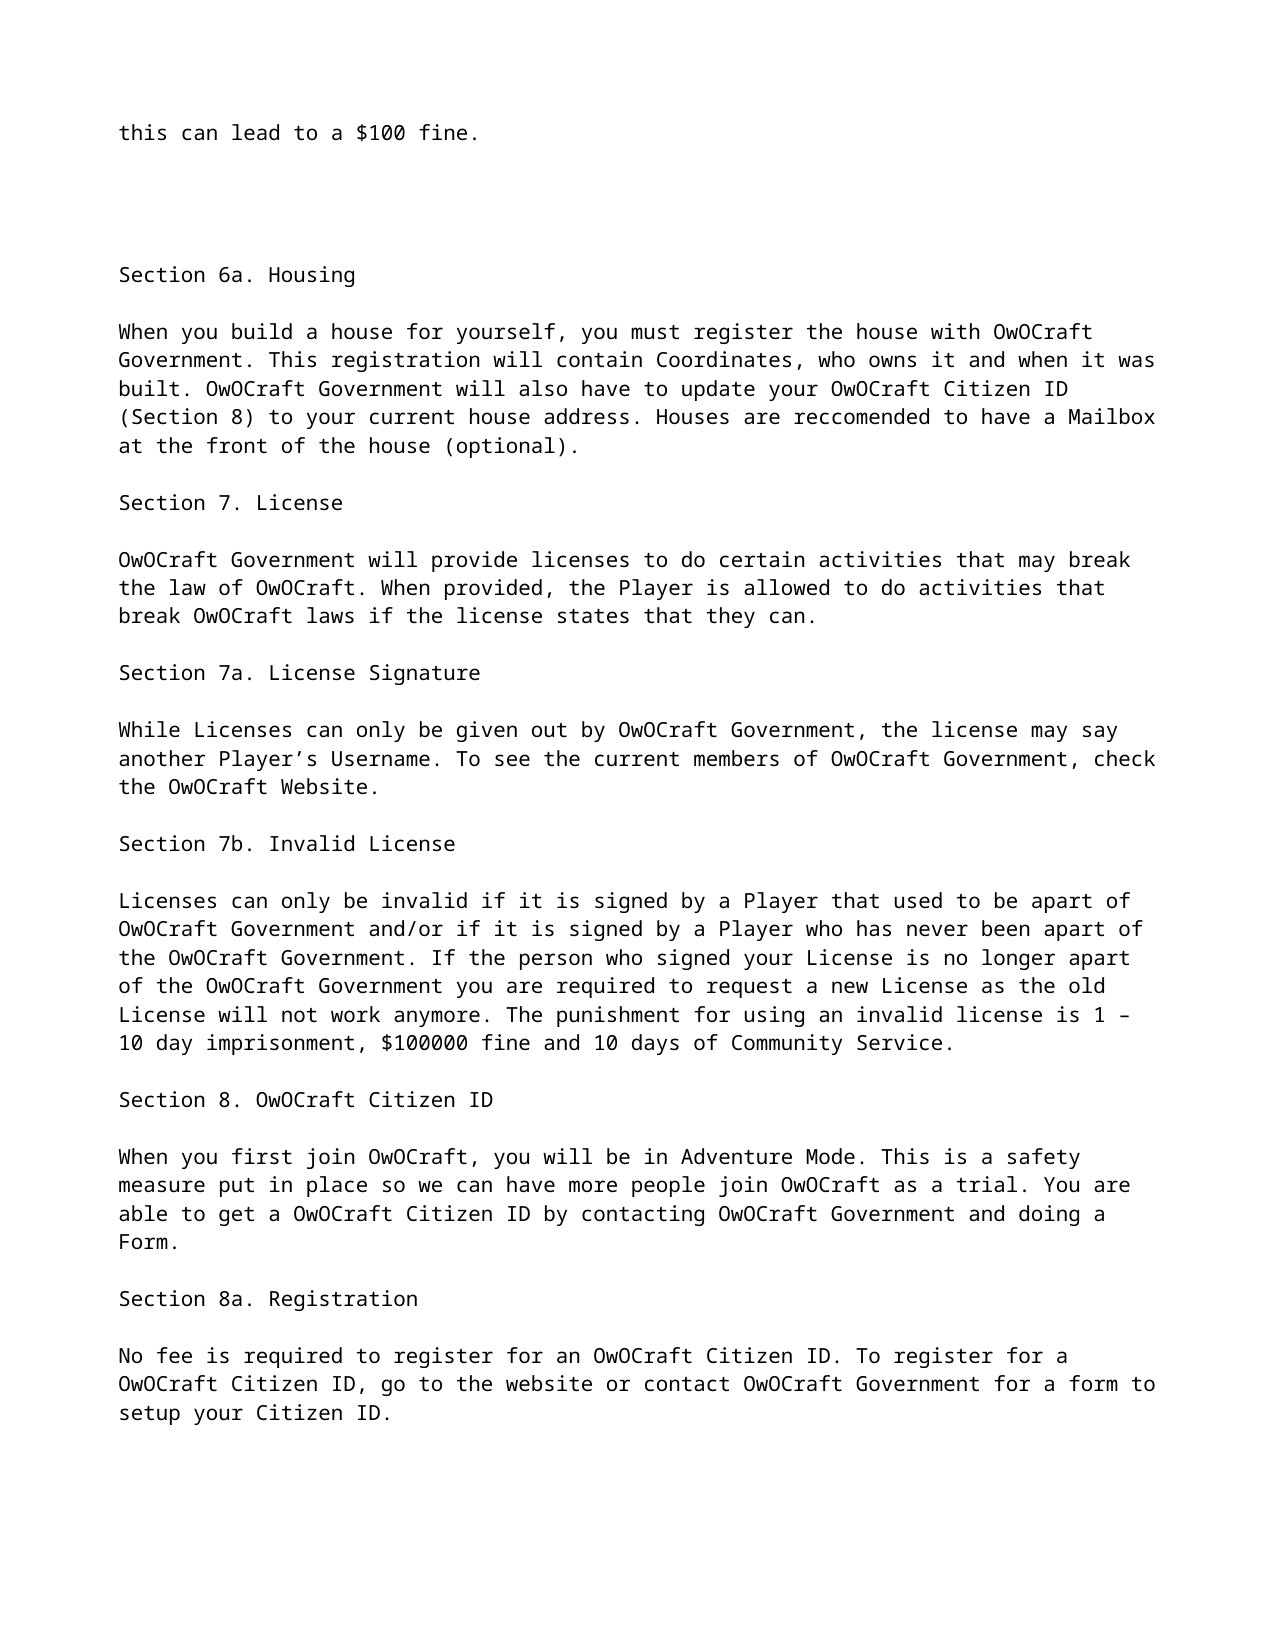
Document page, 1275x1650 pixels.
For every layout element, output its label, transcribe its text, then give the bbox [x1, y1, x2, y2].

text Section 8a. Registration [118, 1284, 1157, 1312]
text this can lead to a $100 fine. [118, 118, 1157, 147]
text Licenses can only be invalid if it is signed by a Player that used to be apart of OwOCraft Government and/or if it is signed by a Player who has never been apart of the OwOCraft Government. If the person who signed your License is no longer apart of the OwOCraft Government you are required to request a new License as the old License will not work anymore. The punishment for using an invalid license is 1 – 10 day imprisonment, $100000 fine and 10 days of Community Service. [118, 886, 1157, 1057]
text Section 7a. License Signature [118, 658, 1157, 687]
text Section 6a. Housing [118, 260, 1157, 289]
text While Licenses can only be given out by OwOCraft Government, the license may say another Player’s Username. To see the current members of OwOCraft Government, check the OwOCraft Website. [118, 715, 1157, 801]
text When you first join OwOCraft, you will be in Adventure Mode. This is a safety measure put in place so we can have more people join OwOCraft as a trial. You are able to get a OwOCraft Citizen ID by contacting OwOCraft Government and doing a Form. [118, 1142, 1157, 1256]
text Section 7b. Invalid License [118, 829, 1157, 857]
text Section 7. License [118, 488, 1157, 516]
text When you build a house for yourself, you must register the house with OwOCraft Government. This registration will contain Coordinates, who owns it and when it was built. OwOCraft Government will also have to update your OwOCraft Citizen ID (Section 8) to your current house address. Houses are reccomended to have a Mailbox at the front of the house (optional). [118, 317, 1157, 459]
text OwOCraft Government will provide licenses to do certain activities that may break the law of OwOCraft. When provided, the Player is allowed to do activities that break OwOCraft laws if the license states that they can. [118, 545, 1157, 630]
text No fee is required to register for an OwOCraft Citizen ID. To register for a OwOCraft Citizen ID, go to the website or contact OwOCraft Government for a form to setup your Citizen ID. [118, 1341, 1157, 1426]
text Section 8. OwOCraft Citizen ID [118, 1085, 1157, 1113]
